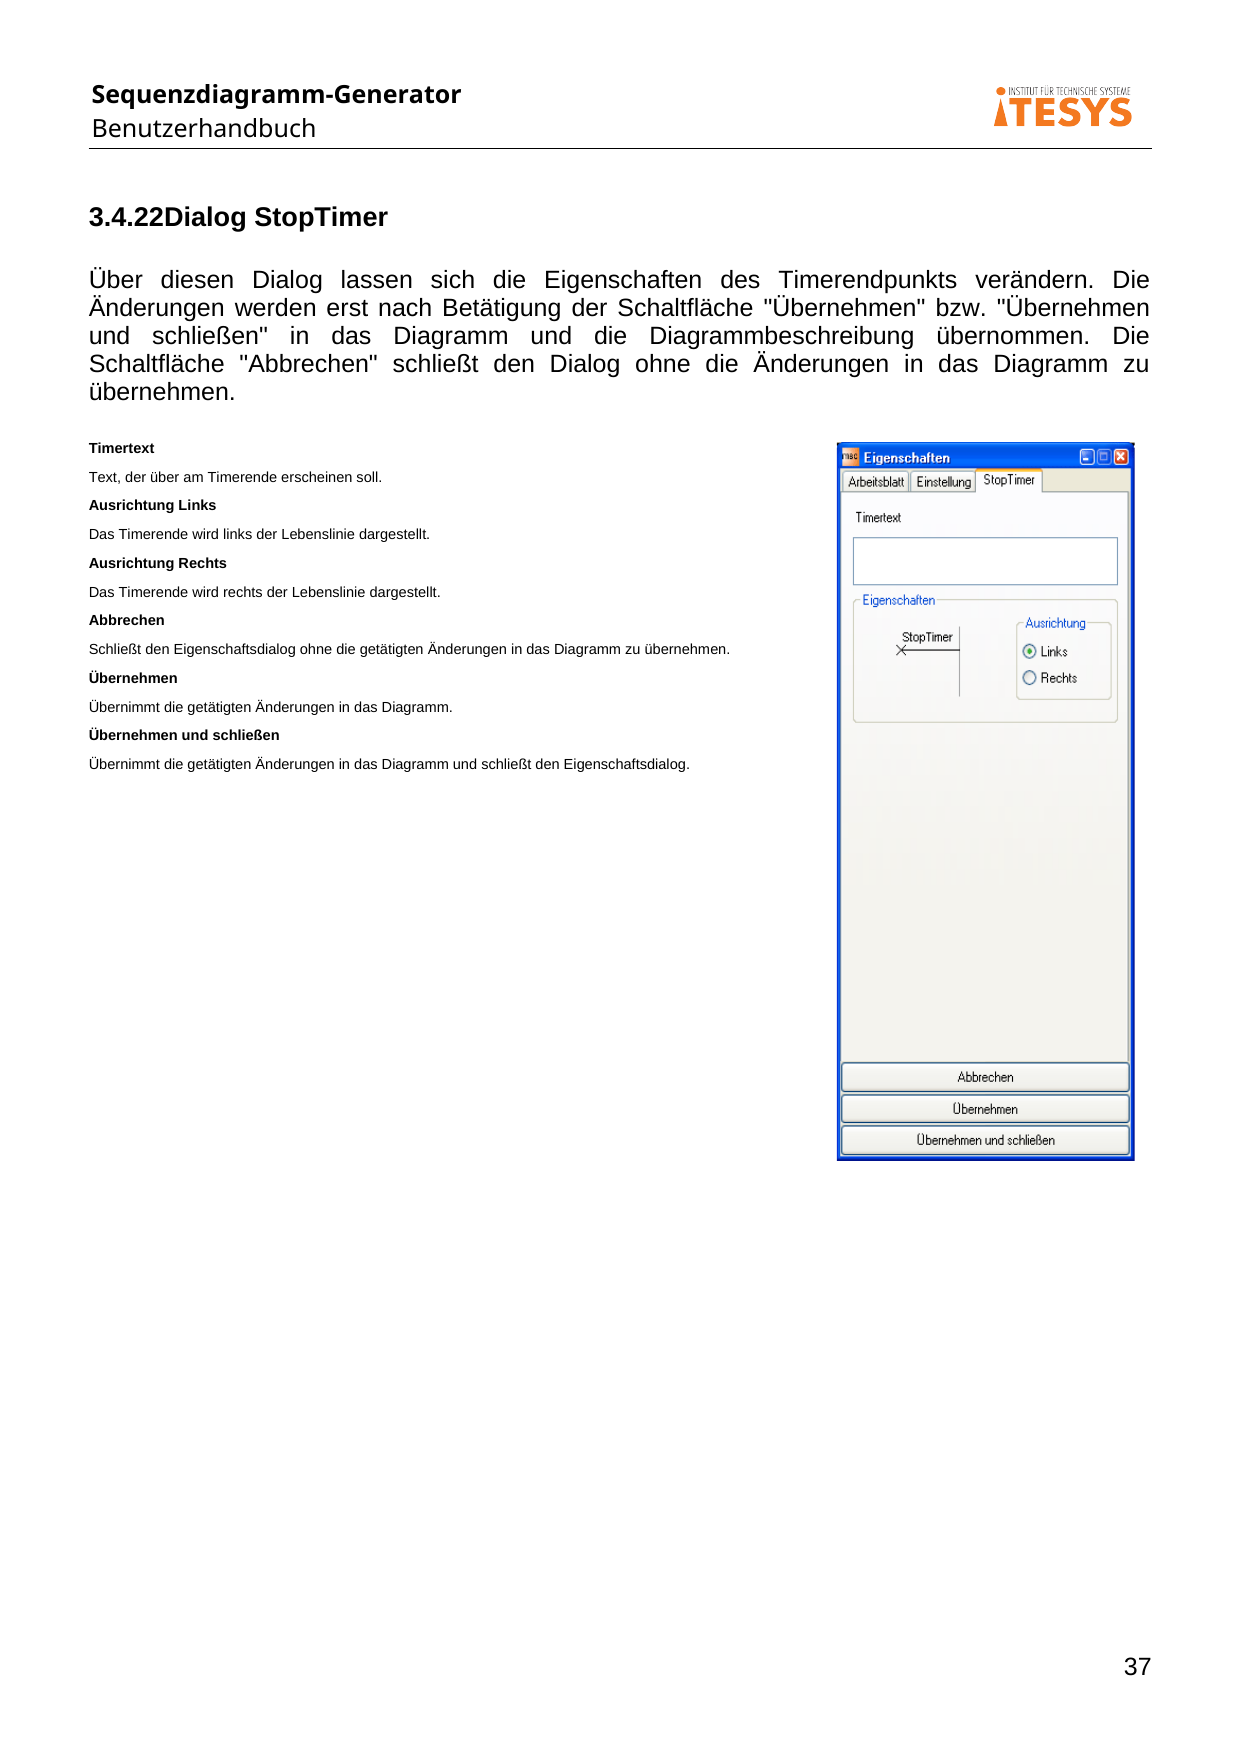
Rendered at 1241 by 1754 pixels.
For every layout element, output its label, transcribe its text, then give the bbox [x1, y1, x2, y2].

table_cell Übernimmt die getätigten Änderungen in das Diagramm und schließt den Eigenschaftsdialog. [89, 750, 811, 779]
table_cell Ausrichtung Rechts [89, 549, 811, 577]
table_header Timertext [89, 434, 811, 462]
table_header [812, 434, 1151, 1169]
table_cell Abbrechen [89, 606, 811, 635]
table_cell Text, der über am Timerende erscheinen soll. [89, 463, 811, 491]
subtitle Dialog StopTimer [88, 202, 1152, 232]
table_cell Übernehmen und schließen [89, 721, 811, 750]
table_cell Das Timerende wird links der Lebenslinie dargestellt. [89, 520, 811, 549]
text Über diesen Dialog lassen sich die Eigenschaften des Timerendpunkts verändern. Die Änderungen werden erst nach Betätigung der Schaltfläche "Übernehmen" bzw. "Übernehmen und schließen" in das Diagramm und die Diagrammbeschreibung übernommen. Die Schaltfläche "Abbrechen" schließt den Dialog ohne die Änderungen in das Diagramm zu übernehmen. [88, 266, 1152, 406]
table_cell Schließt den Eigenschaftsdialog ohne die getätigten Änderungen in das Diagramm zu übernehmen. [89, 635, 811, 664]
picture [993, 85, 1133, 127]
table_cell Das Timerende wird rechts der Lebenslinie dargestellt. [89, 578, 811, 606]
table_header [89, 434, 812, 1169]
table_cell Übernehmen [89, 664, 811, 692]
table_cell Ausrichtung Links [89, 491, 811, 520]
table_cell Übernimmt die getätigten Änderungen in das Diagramm. [89, 693, 811, 721]
picture [836, 442, 1135, 1161]
